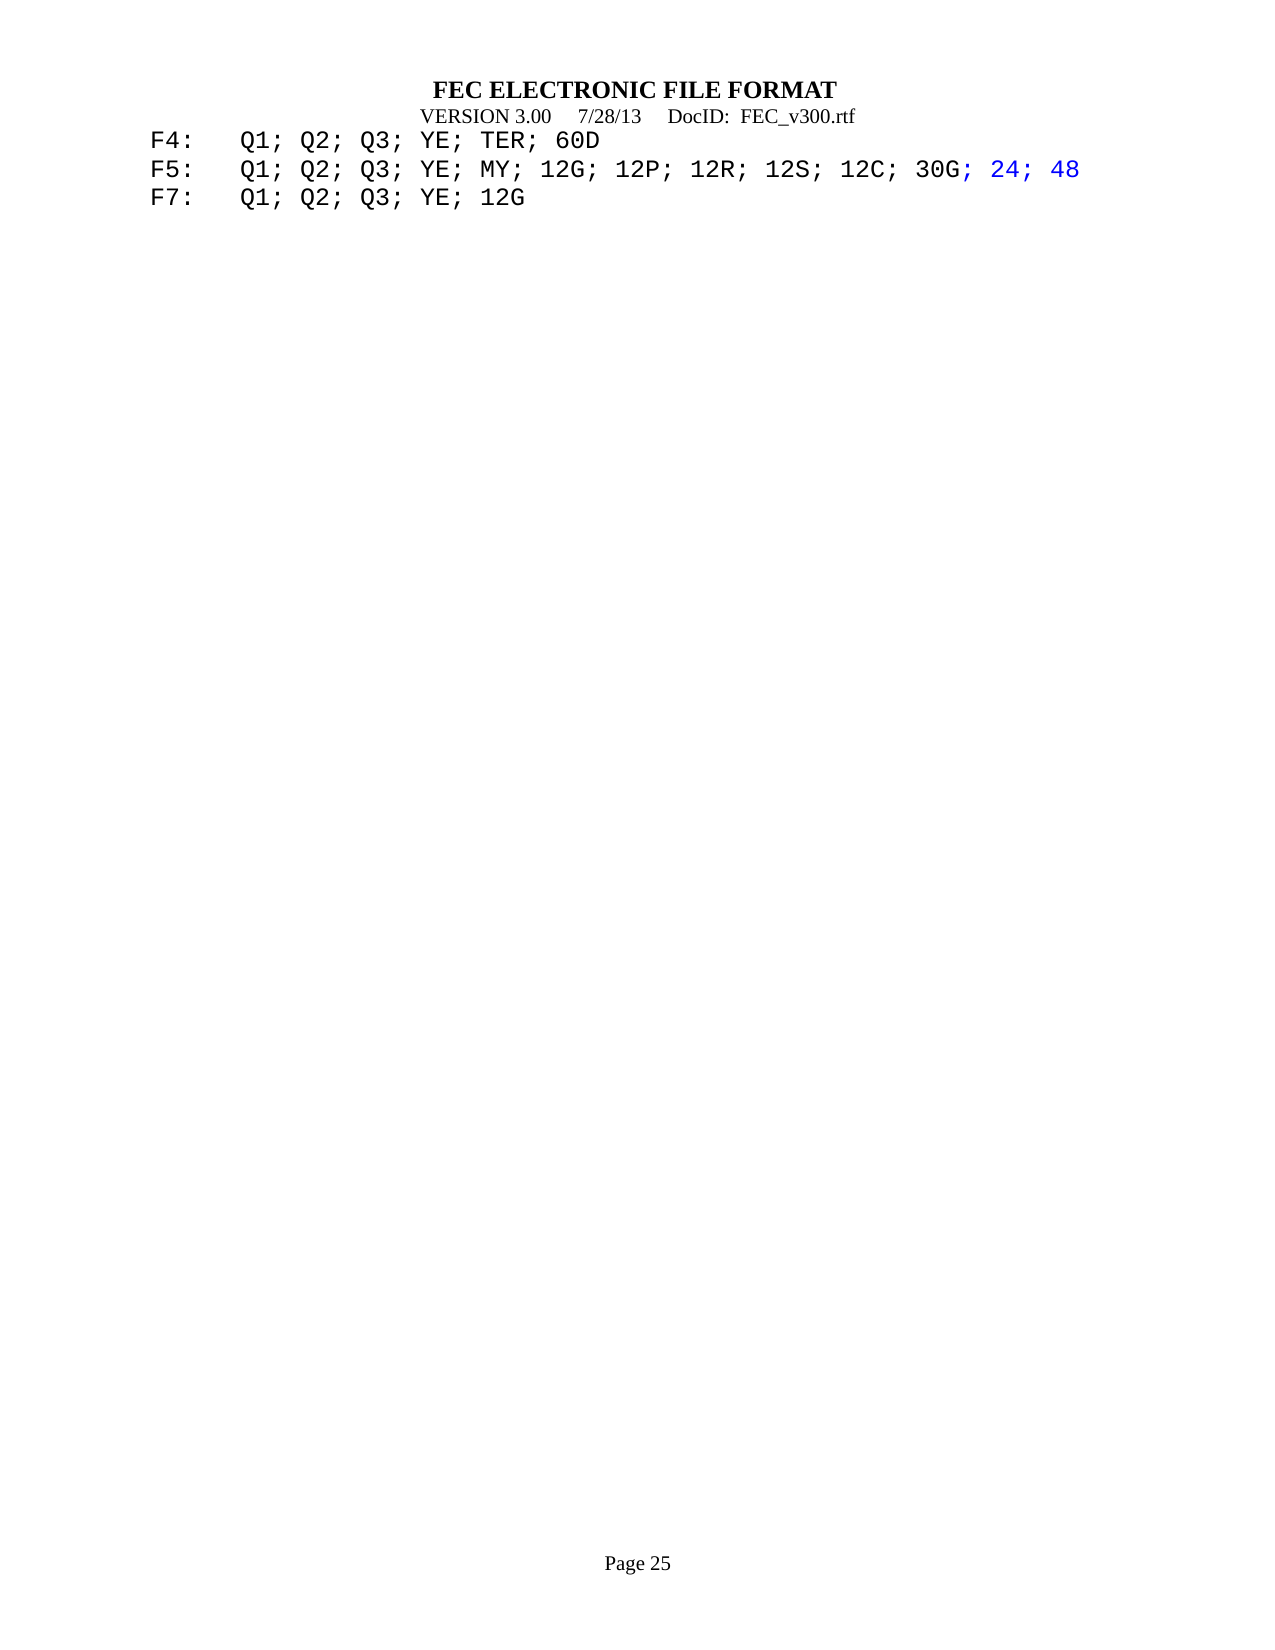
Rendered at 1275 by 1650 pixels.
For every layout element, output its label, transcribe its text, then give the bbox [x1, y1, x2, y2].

text F7: Q1; Q2; Q3; YE; 12G [150, 184, 1125, 213]
text F4: Q1; Q2; Q3; YE; TER; 60D [150, 128, 1125, 156]
text F5: Q1; Q2; Q3; YE; MY; 12G; 12P; 12R; 12S; 12C; 30G; 24; 48 [150, 156, 1125, 184]
